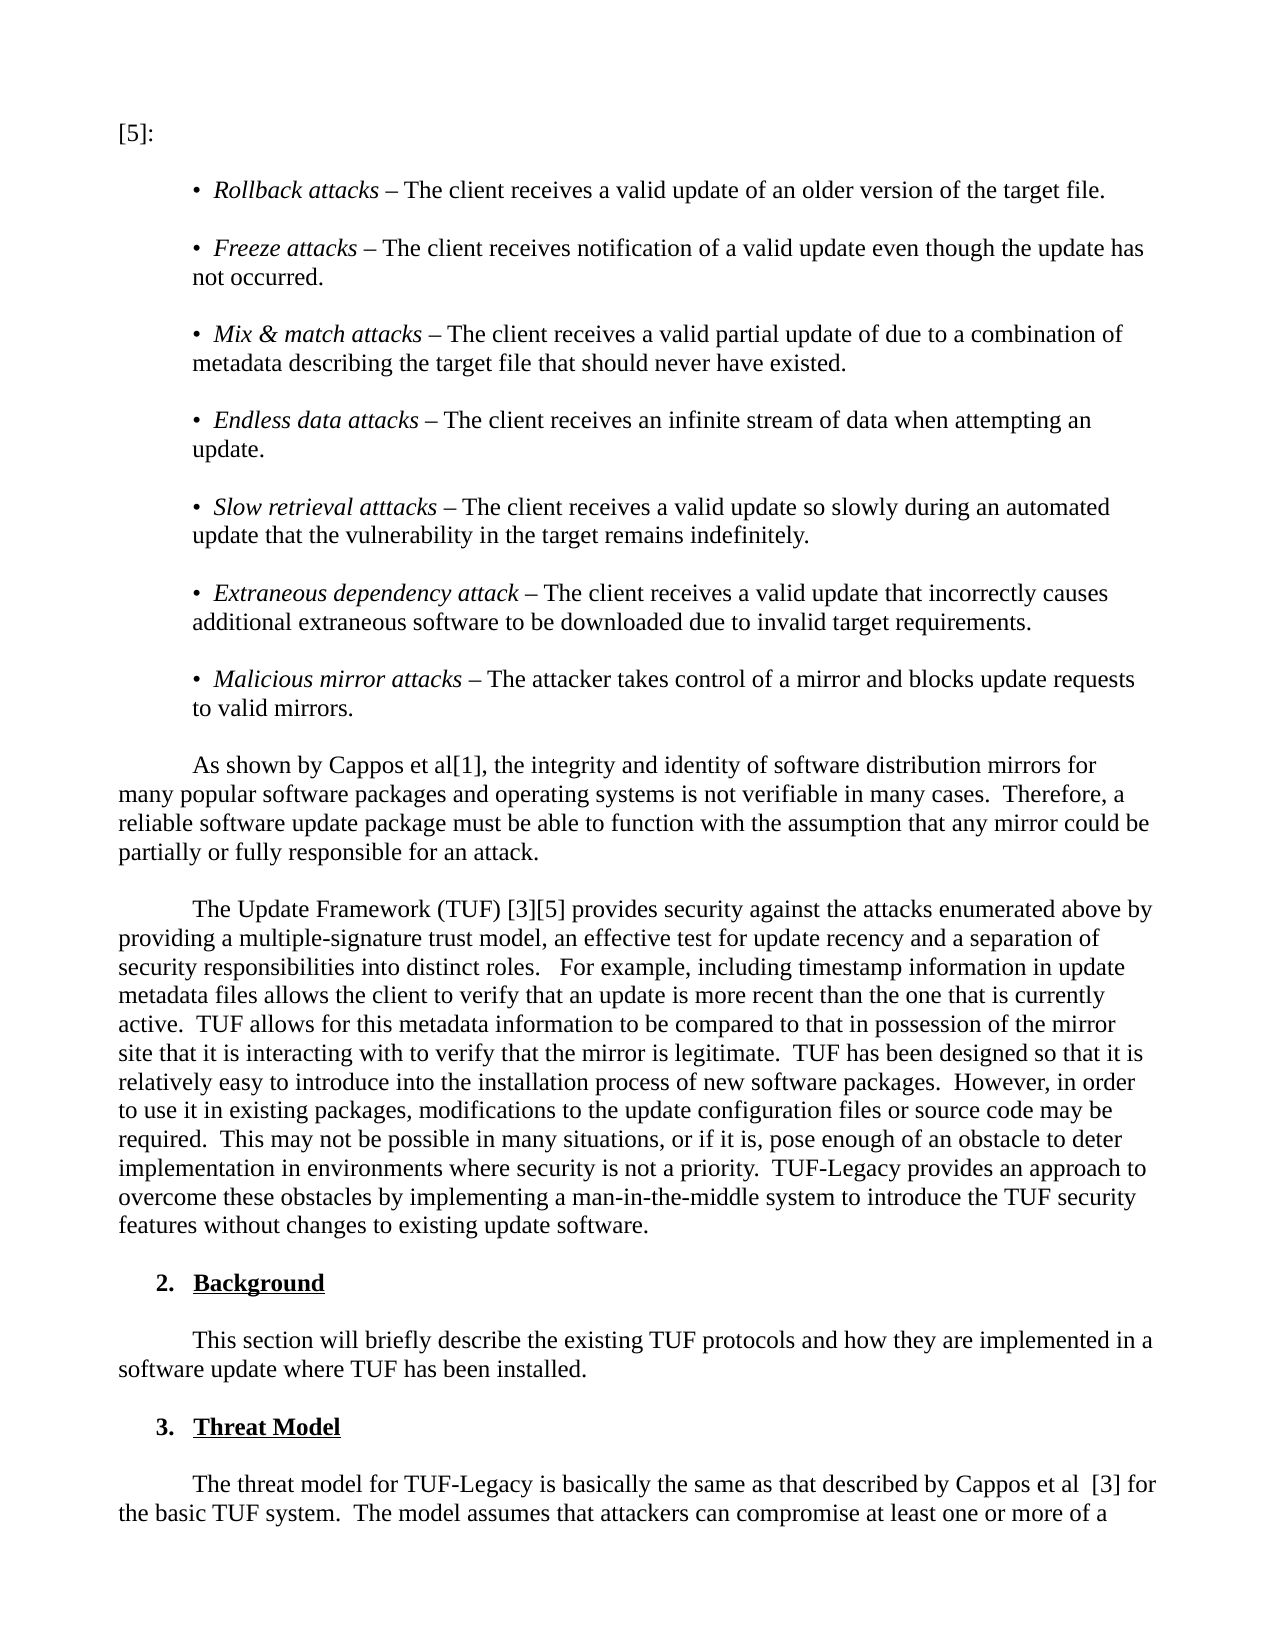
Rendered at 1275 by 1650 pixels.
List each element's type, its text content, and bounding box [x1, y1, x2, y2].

text This section will briefly describe the existing TUF protocols and how they are implemented in a software update where TUF has been installed. [118, 1326, 1157, 1383]
text • Mix & match attacks – The client receives a valid partial update of due to a combination of metadata describing the target file that should never have existed. [118, 319, 1157, 377]
text • Extraneous dependency attack – The client receives a valid update that incorrectly causes additional extraneous software to be downloaded due to invalid target requirements. [118, 578, 1157, 636]
text • Slow retrieval atttacks – The client receives a valid update so slowly during an automated update that the vulnerability in the target remains indefinitely. [118, 492, 1157, 549]
text • Malicious mirror attacks – The attacker takes control of a mirror and blocks update requests to valid mirrors. [118, 664, 1157, 722]
text [5]: [118, 118, 1157, 147]
text The threat model for TUF-Legacy is basically the same as that described by Cappos et al [3] for the basic TUF system. The model assumes that attackers can compromise at least one or more of a [118, 1469, 1157, 1527]
text • Rollback attacks – The client receives a valid update of an older version of the target file. [118, 176, 1157, 204]
text The Update Framework (TUF) [3][5] provides security against the attacks enumerated above by providing a multiple-signature trust model, an effective test for update recency and a separation of security responsibilities into distinct roles. For example, including timestamp information in update metadata files allows the client to verify that an update is more recent than the one that is currently active. TUF allows for this metadata information to be compared to that in possession of the mirror site that it is interacting with to verify that the mirror is legitimate. TUF has been designed so that it is relatively easy to introduce into the installation process of new software packages. However, in order to use it in existing packages, modifications to the update configuration files or source code may be required. This may not be possible in many situations, or if it is, pose enough of an obstacle to deter implementation in environments where security is not a priority. TUF-Legacy provides an approach to overcome these obstacles by implementing a man-in-the-middle system to introduce the TUF security features without changes to existing update software. [118, 894, 1157, 1239]
text As shown by Cappos et al[1], the integrity and identity of software distribution mirrors for many popular software packages and operating systems is not verifiable in many cases. Therefore, a reliable software update package must be able to function with the assumption that any mirror could be partially or fully responsible for an attack. [118, 751, 1157, 866]
text • Freeze attacks – The client receives notification of a valid update even though the update has not occurred. [118, 233, 1157, 291]
list Threat Model [156, 1412, 1157, 1441]
list Background [156, 1268, 1157, 1297]
text • Endless data attacks – The client receives an infinite stream of data when attempting an update. [118, 406, 1157, 463]
